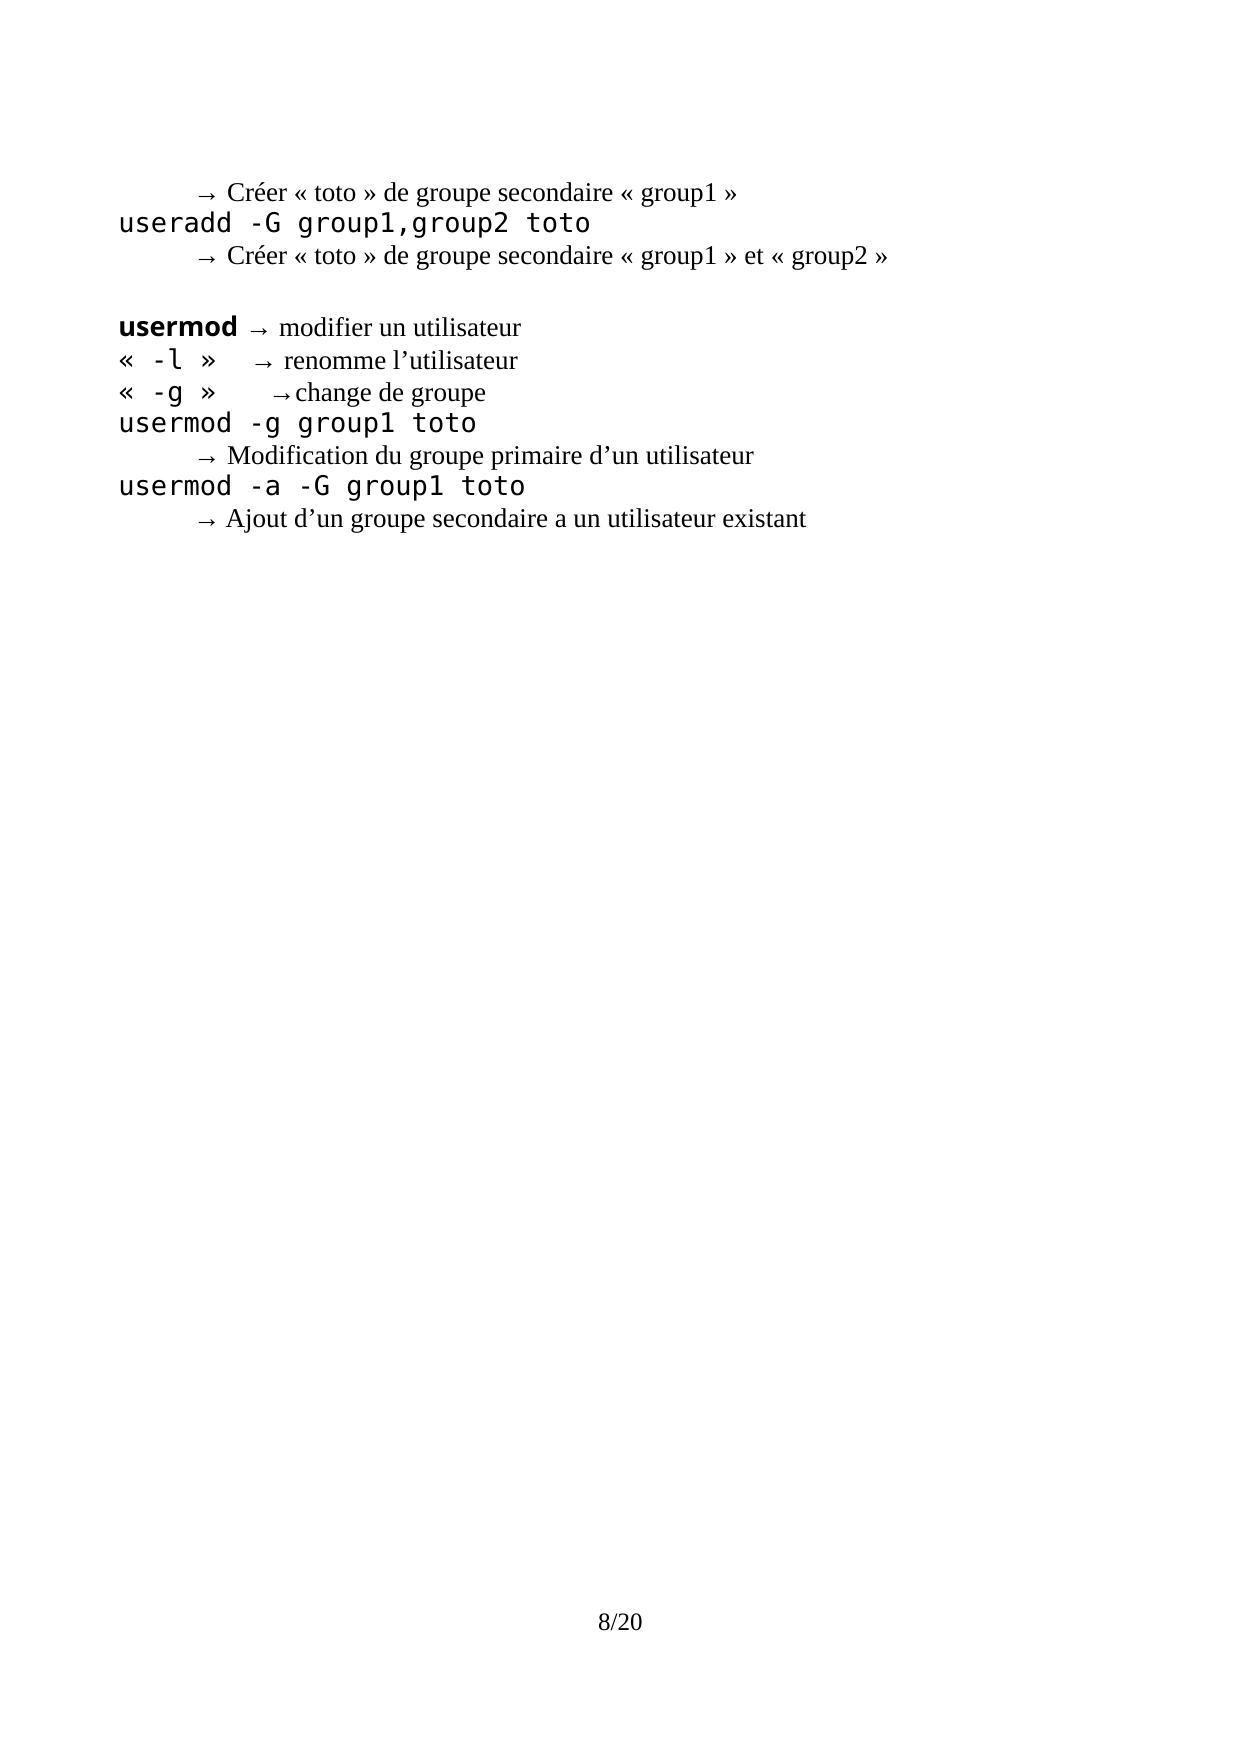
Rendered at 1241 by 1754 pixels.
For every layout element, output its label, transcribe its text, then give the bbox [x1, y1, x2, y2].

text → Créer « toto » de groupe secondaire « group1 » et « group2 » [118, 239, 1122, 270]
text → Modification du groupe primaire d’un utilisateur [118, 439, 1122, 470]
text usermod → modifier un utilisateur [118, 307, 1122, 344]
text « -g » →change de groupe [118, 376, 1122, 407]
text usermod -g group1 toto [118, 407, 1122, 439]
text « -l » → renomme l’utilisateur [118, 344, 1122, 376]
text useradd -G group1,group2 toto [118, 207, 1122, 239]
text → Créer « toto » de groupe secondaire « group1 » [118, 176, 1122, 207]
text usermod -a -G group1 toto [118, 470, 1122, 502]
text → Ajout d’un groupe secondaire a un utilisateur existant [118, 502, 1122, 533]
